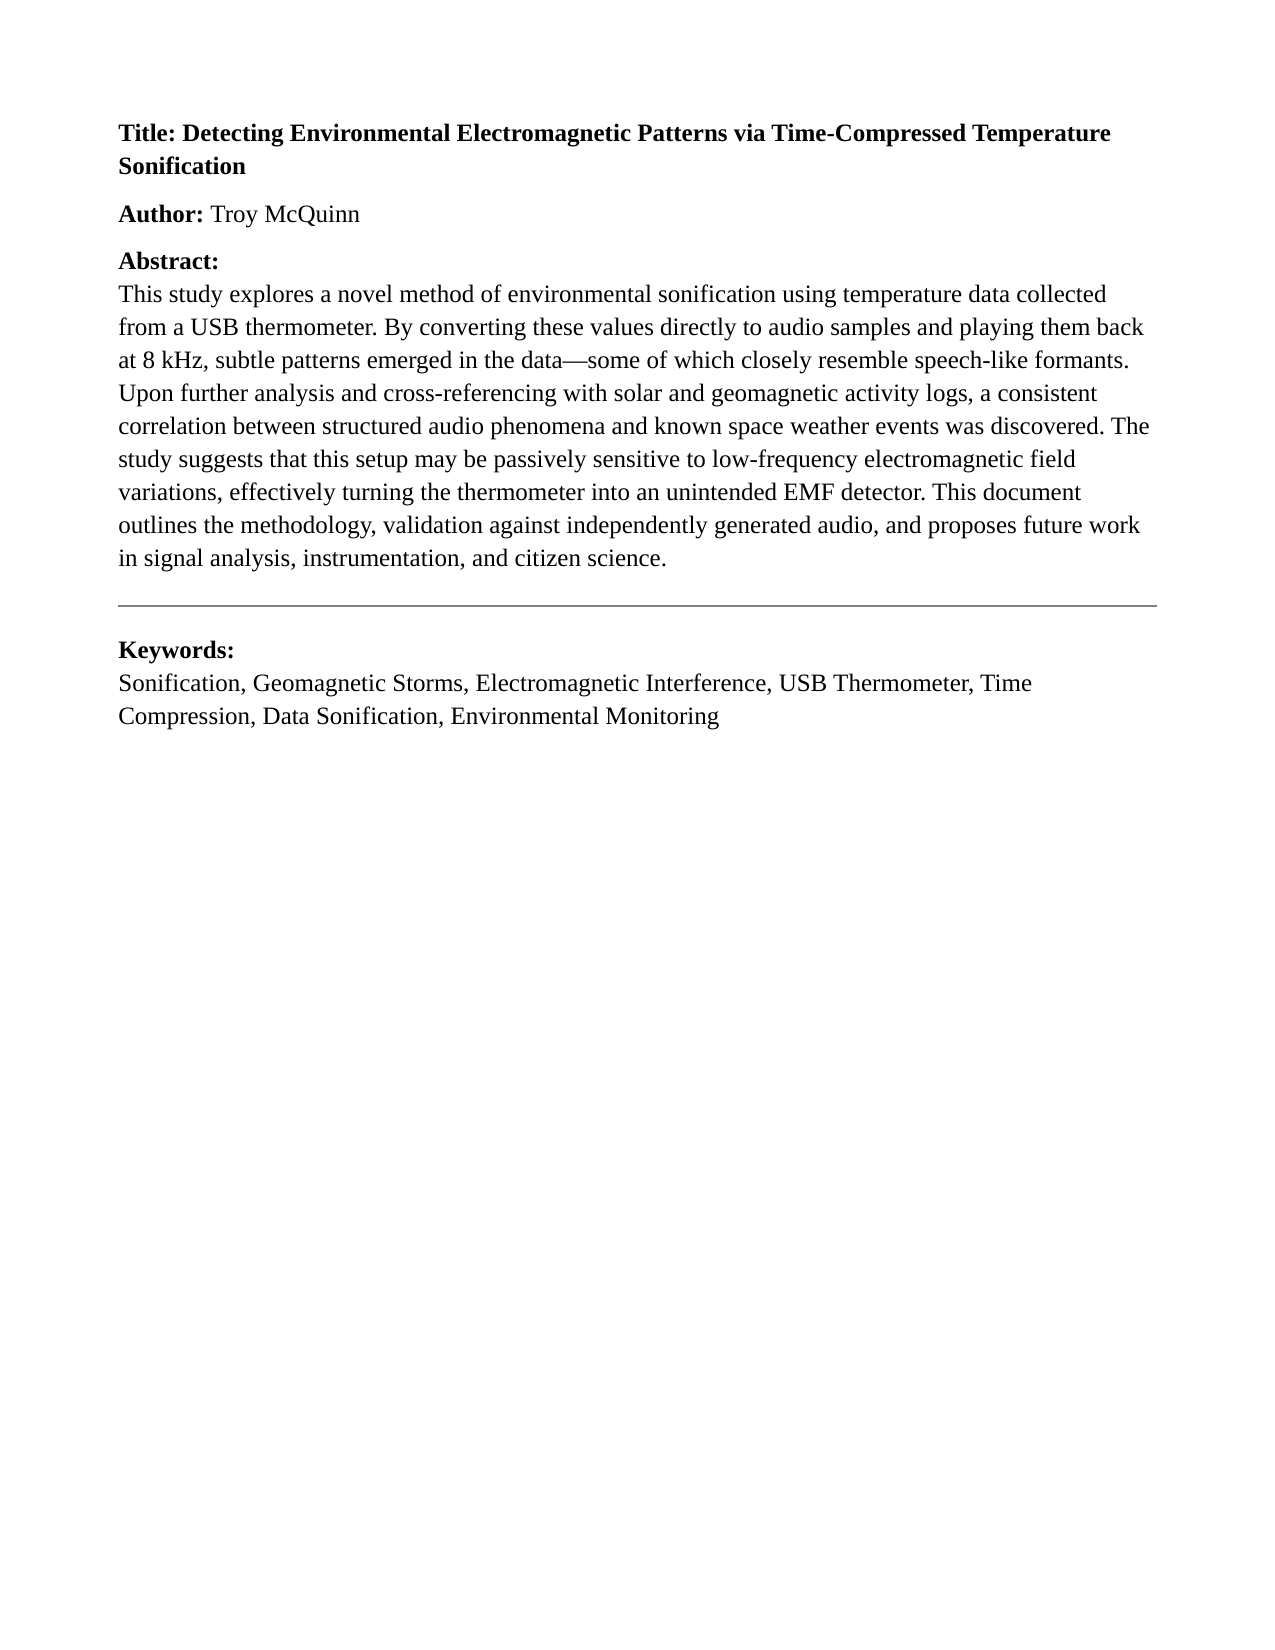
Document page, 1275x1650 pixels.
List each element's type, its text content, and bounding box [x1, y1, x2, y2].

text Title: Detecting Environmental Electromagnetic Patterns via Time-Compressed Temperature Sonification [118, 118, 1157, 180]
text Abstract: This study explores a novel method of environmental sonification using temperature data collected from a USB thermometer. By converting these values directly to audio samples and playing them back at 8 kHz, subtle patterns emerged in the data—some of which closely resemble speech-like formants. Upon further analysis and cross-referencing with solar and geomagnetic activity logs, a consistent correlation between structured audio phenomena and known space weather events was discovered. The study suggests that this setup may be passively sensitive to low-frequency electromagnetic field variations, effectively turning the thermometer into an unintended EMF detector. This document outlines the methodology, validation against independently generated audio, and proposes future work in signal analysis, instrumentation, and citizen science. [118, 246, 1157, 572]
text Keywords: Sonification, Geomagnetic Storms, Electromagnetic Interference, USB Thermometer, Time Compression, Data Sonification, Environmental Monitoring [118, 635, 1157, 730]
text Author: Troy McQuinn [118, 199, 1157, 227]
